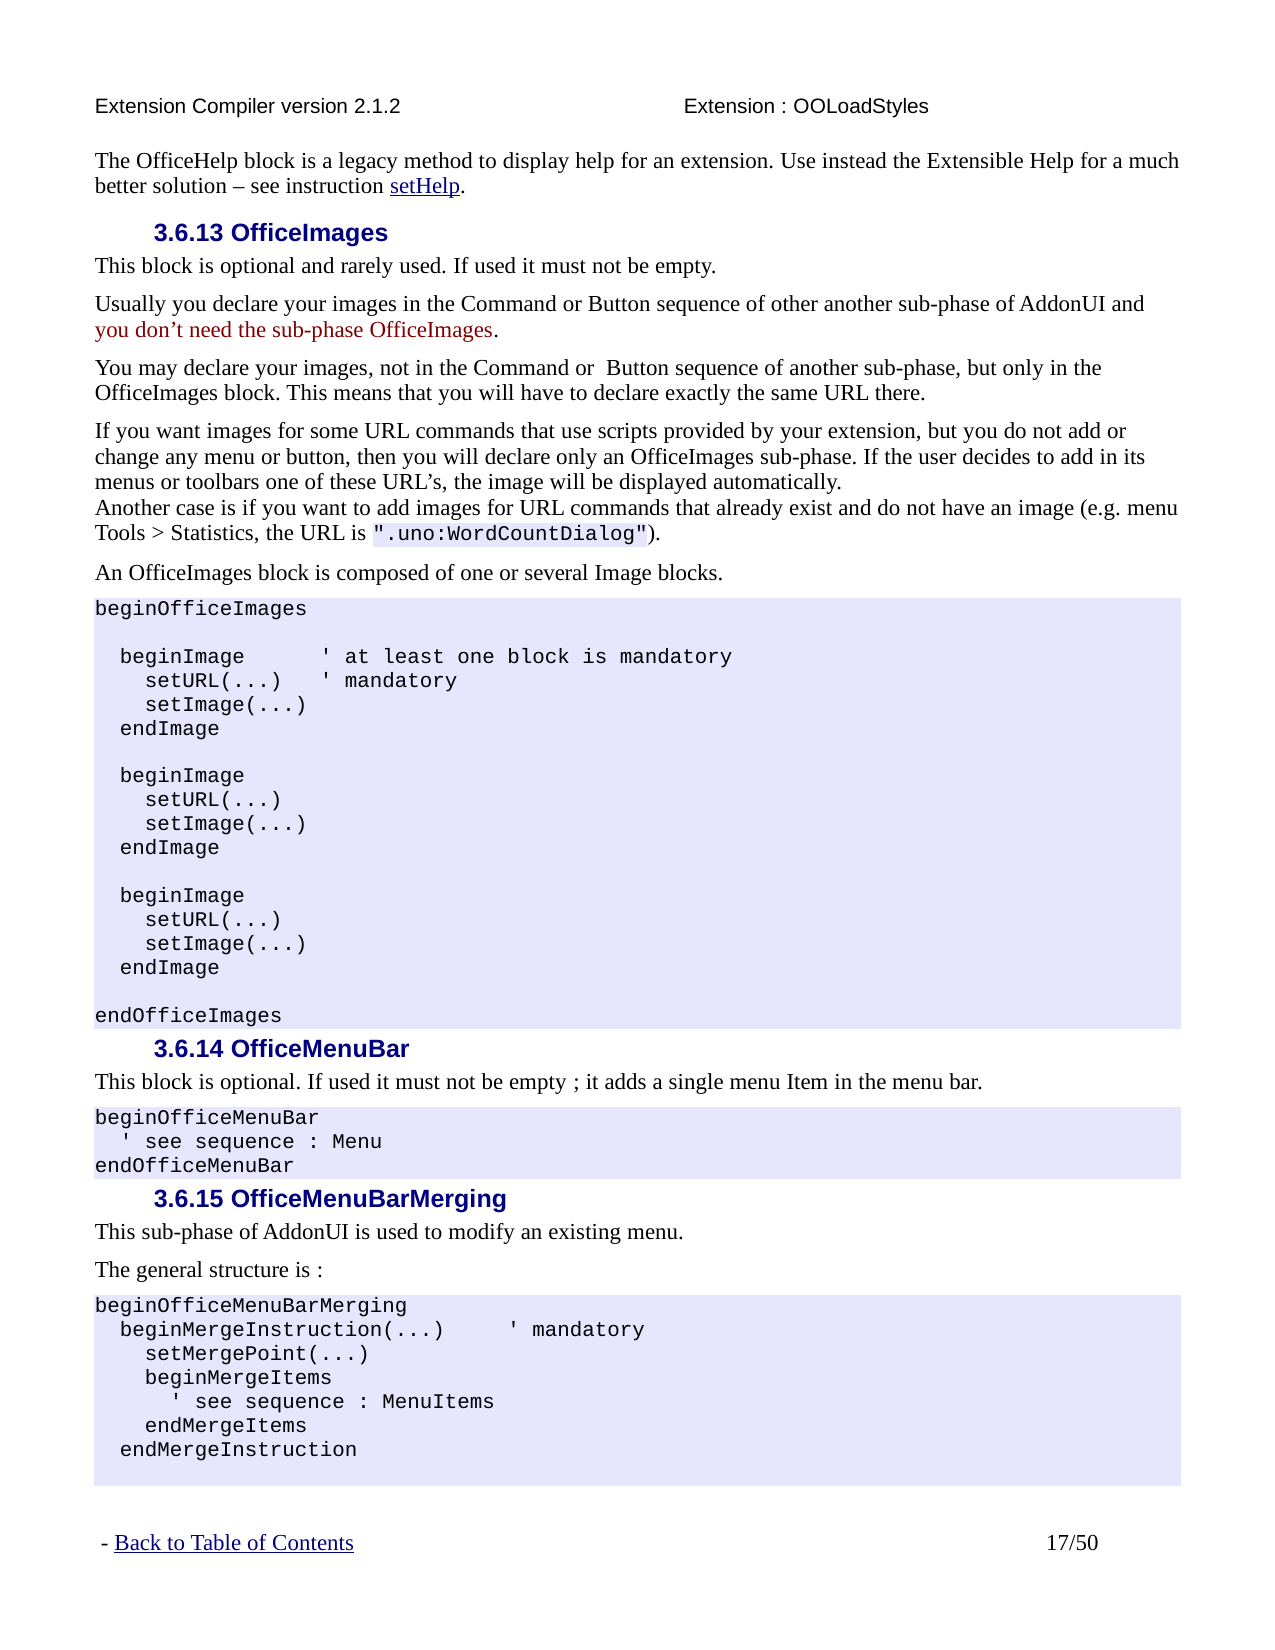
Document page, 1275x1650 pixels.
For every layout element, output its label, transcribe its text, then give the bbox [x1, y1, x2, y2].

text This sub-phase of AddonUI is used to modify an existing menu. [94, 1219, 1181, 1244]
text endImage [94, 717, 1181, 741]
text setImage(...) [94, 813, 1181, 837]
text setURL(...) [94, 789, 1181, 813]
text endImage [94, 837, 1181, 861]
text ' see sequence : Menu [94, 1131, 1181, 1155]
text If you want images for some URL commands that use scripts provided by your extension, but you do not add or change any menu or button, then you will declare only an OfficeImages sub-phase. If the user decides to add in its menus or toolbars one of these URL’s, the image will be displayed automatically. Another case is if you want to add images for URL commands that already exist and do not have an image (e.g. menu Tools > Statistics, the URL is ".uno:WordCountDialog"). [94, 418, 1181, 547]
text This block is optional and rarely used. If used it must not be empty. [94, 253, 1181, 278]
text endMergeInstruction [94, 1438, 1181, 1462]
text beginImage [94, 885, 1181, 909]
text setURL(...) [94, 909, 1181, 933]
text setImage(...) [94, 693, 1181, 717]
text endMergeItems [94, 1414, 1181, 1438]
text The OfficeHelp block is a legacy method to display help for an extension. Use instead the Extensible Help for a much better solution – see instruction setHelp. [94, 147, 1181, 198]
text endImage [94, 957, 1181, 981]
subtitle OfficeMenuBarMerging [153, 1185, 1181, 1213]
text setMergePoint(...) [94, 1343, 1181, 1367]
text beginImage ' at least one block is mandatory [94, 646, 1181, 669]
text The general structure is : [94, 1257, 1181, 1282]
text beginMergeInstruction(...) ' mandatory [94, 1319, 1181, 1343]
subtitle OfficeImages [153, 219, 1181, 247]
text ' see sequence : MenuItems [94, 1391, 1181, 1414]
text beginOfficeMenuBarMerging [94, 1295, 1181, 1319]
subtitle OfficeMenuBar [153, 1035, 1181, 1063]
text setImage(...) [94, 933, 1181, 957]
text beginImage [94, 765, 1181, 789]
text Usually you declare your images in the Command or Button sequence of other another sub-phase of AddonUI and you don’t need the sub-phase OfficeImages. [94, 291, 1181, 342]
text endOfficeImages [94, 1005, 1181, 1029]
text beginMergeItems [94, 1367, 1181, 1391]
text endOfficeMenuBar [94, 1155, 1181, 1179]
text An OfficeImages block is composed of one or several Image blocks. [94, 560, 1181, 585]
text This block is optional. If used it must not be empty ; it adds a single menu Item in the menu bar. [94, 1069, 1181, 1094]
text beginOfficeImages [94, 598, 1181, 622]
text beginOfficeMenuBar [94, 1107, 1181, 1131]
text setURL(...) ' mandatory [94, 669, 1181, 693]
text You may declare your images, not in the Command or Button sequence of another sub-phase, but only in the OfficeImages block. This means that you will have to declare exactly the same URL there. [94, 354, 1181, 406]
